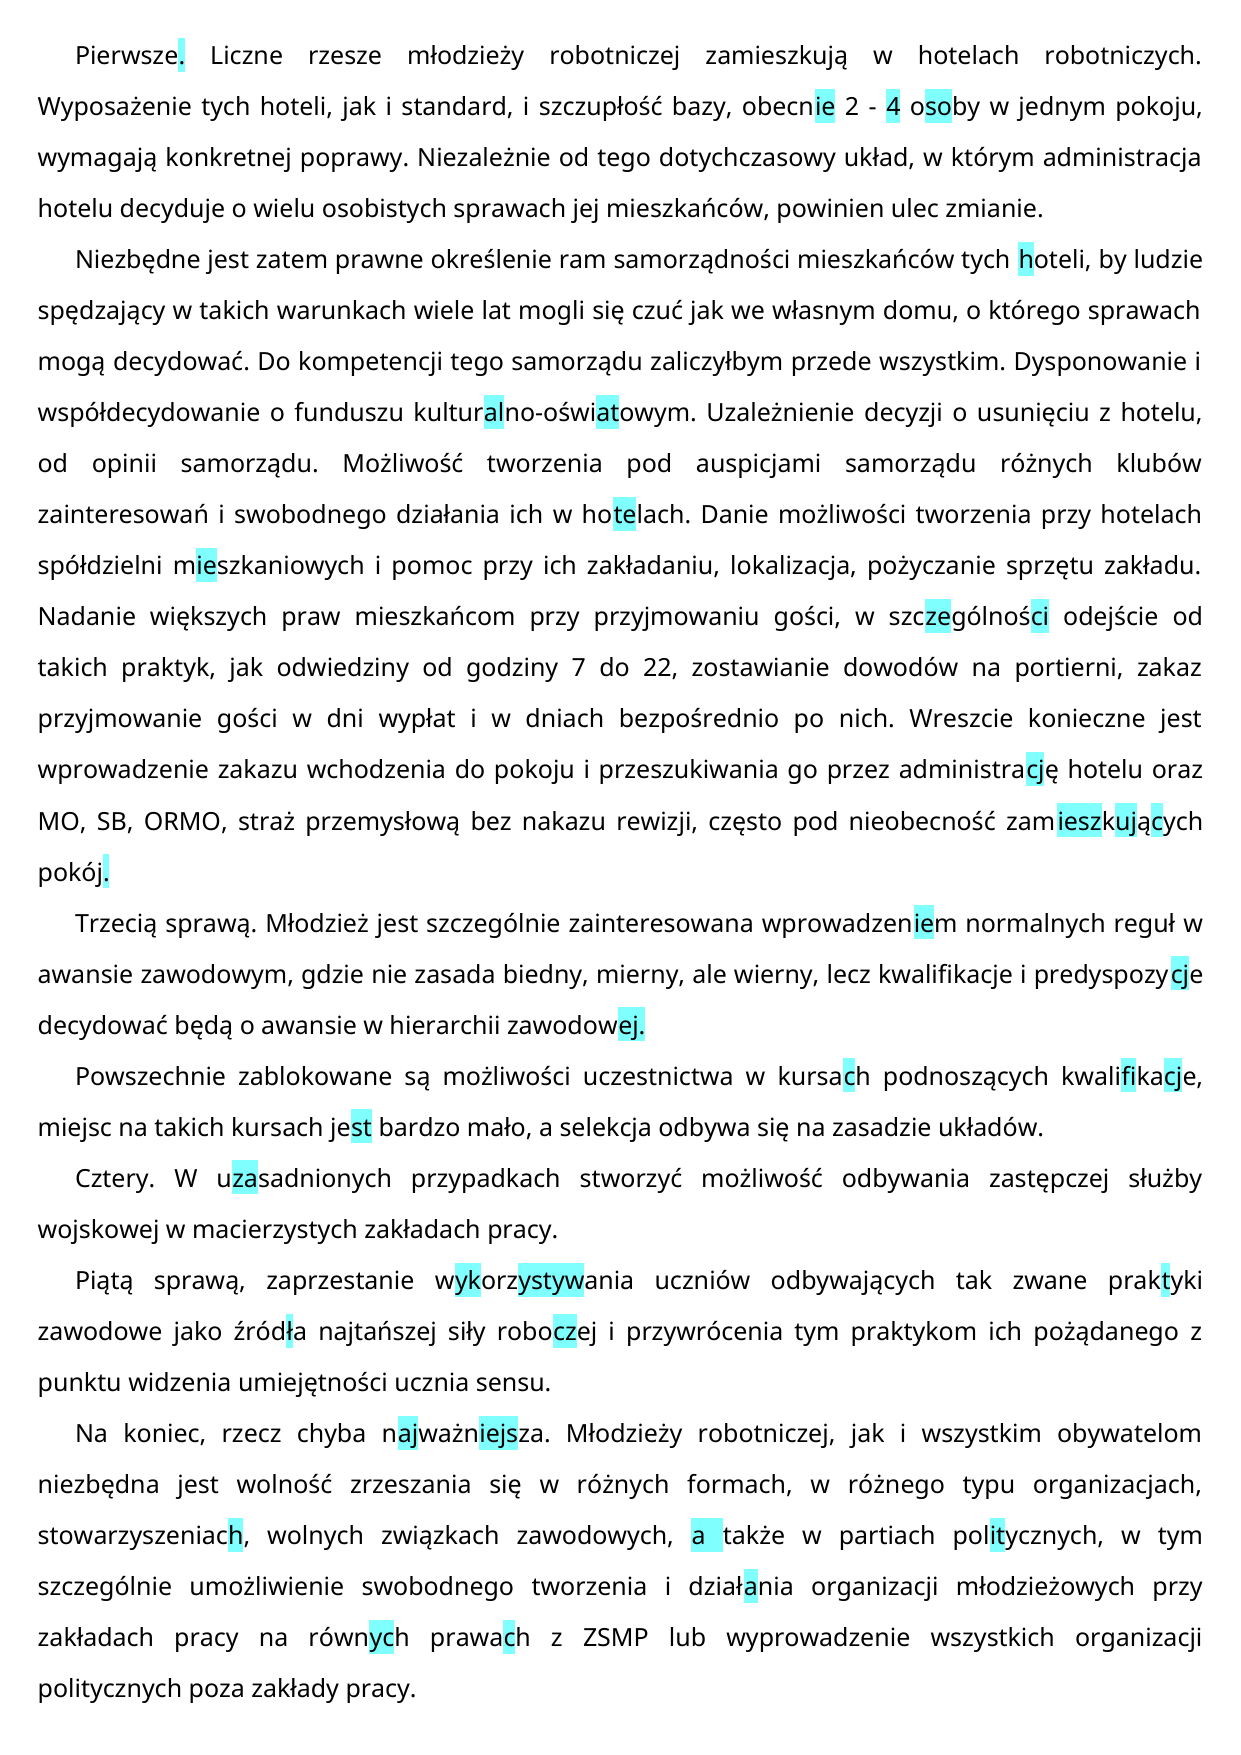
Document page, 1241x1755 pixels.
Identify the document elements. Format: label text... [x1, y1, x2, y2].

text Trzecią sprawą. Młodzież jest szczególnie zainteresowana wprowadzeniem normalnych reguł w awansie zawodowym, gdzie nie zasada biedny, mierny, ale wierny, lecz kwalifikacje i predyspozycje decydować będą o awansie w hierarchii zawodowej. [37, 905, 1203, 1041]
text Piątą sprawą, zaprzestanie wykorzystywania uczniów odbywających tak zwane praktyki zawodowe jako źródła najtańszej siły roboczej i przywrócenia tym praktykom ich pożądanego z punktu widzenia umiejętności ucznia sensu. [37, 1262, 1203, 1399]
text Cztery. W uzasadnionych przypadkach stworzyć możliwość odbywania zastępczej służby wojskowej w macierzystych zakładach pracy. [37, 1160, 1203, 1246]
text Pierwsze. Liczne rzesze młodzieży robotniczej zamieszkują w hotelach robotniczych. Wyposażenie tych hoteli, jak i standard, i szczupłość bazy, obecnie 2 - 4 osoby w jednym pokoju, wymagają konkretnej poprawy. Niezależnie od tego dotychczasowy układ, w którym administracja hotelu decyduje o wielu osobistych sprawach jej mieszkańców, powinien ulec zmianie. [37, 37, 1203, 225]
text Niezbędne jest zatem prawne określenie ram samorządności mieszkańców tych hoteli, by ludzie spędzający w takich warunkach wiele lat mogli się czuć jak we własnym domu, o którego sprawach mogą decydować. Do kompetencji tego samorządu zaliczyłbym przede wszystkim. Dysponowanie i współdecydowanie o funduszu kulturalno-oświatowym. Uzależnienie decyzji o usunięciu z hotelu, od opinii samorządu. Możliwość tworzenia pod auspicjami samorządu różnych klubów zainteresowań i swobodnego działania ich w hotelach. Danie możliwości tworzenia przy hotelach spółdzielni mieszkaniowych i pomoc przy ich zakładaniu, lokalizacja, pożyczanie sprzętu zakładu. Nadanie większych praw mieszkańcom przy przyjmowaniu gości, w szczególności odejście od takich praktyk, jak odwiedziny od godziny 7 do 22, zostawianie dowodów na portierni, zakaz przyjmowanie gości w dni wypłat i w dniach bezpośrednio po nich. Wreszcie konieczne jest wprowadzenie zakazu wchodzenia do pokoju i przeszukiwania go przez administrację hotelu oraz MO, SB, ORMO, straż przemysłową bez nakazu rewizji, często pod nieobecność zamieszkujących pokój. [37, 242, 1203, 888]
text Na koniec, rzecz chyba najważniejsza. Młodzieży robotniczej, jak i wszystkim obywatelom niezbędna jest wolność zrzeszania się w różnych formach, w różnego typu organizacjach, stowarzyszeniach, wolnych związkach zawodowych, a także w partiach politycznych, w tym szczególnie umożliwienie swobodnego tworzenia i działania organizacji młodzieżowych przy zakładach pracy na równych prawach z ZSMP lub wyprowadzenie wszystkich organizacji politycznych poza zakłady pracy. [37, 1416, 1203, 1705]
text Powszechnie zablokowane są możliwości uczestnictwa w kursach podnoszących kwalifikacje, miejsc na takich kursach jest bardzo mało, a selekcja odbywa się na zasadzie układów. [37, 1058, 1203, 1143]
